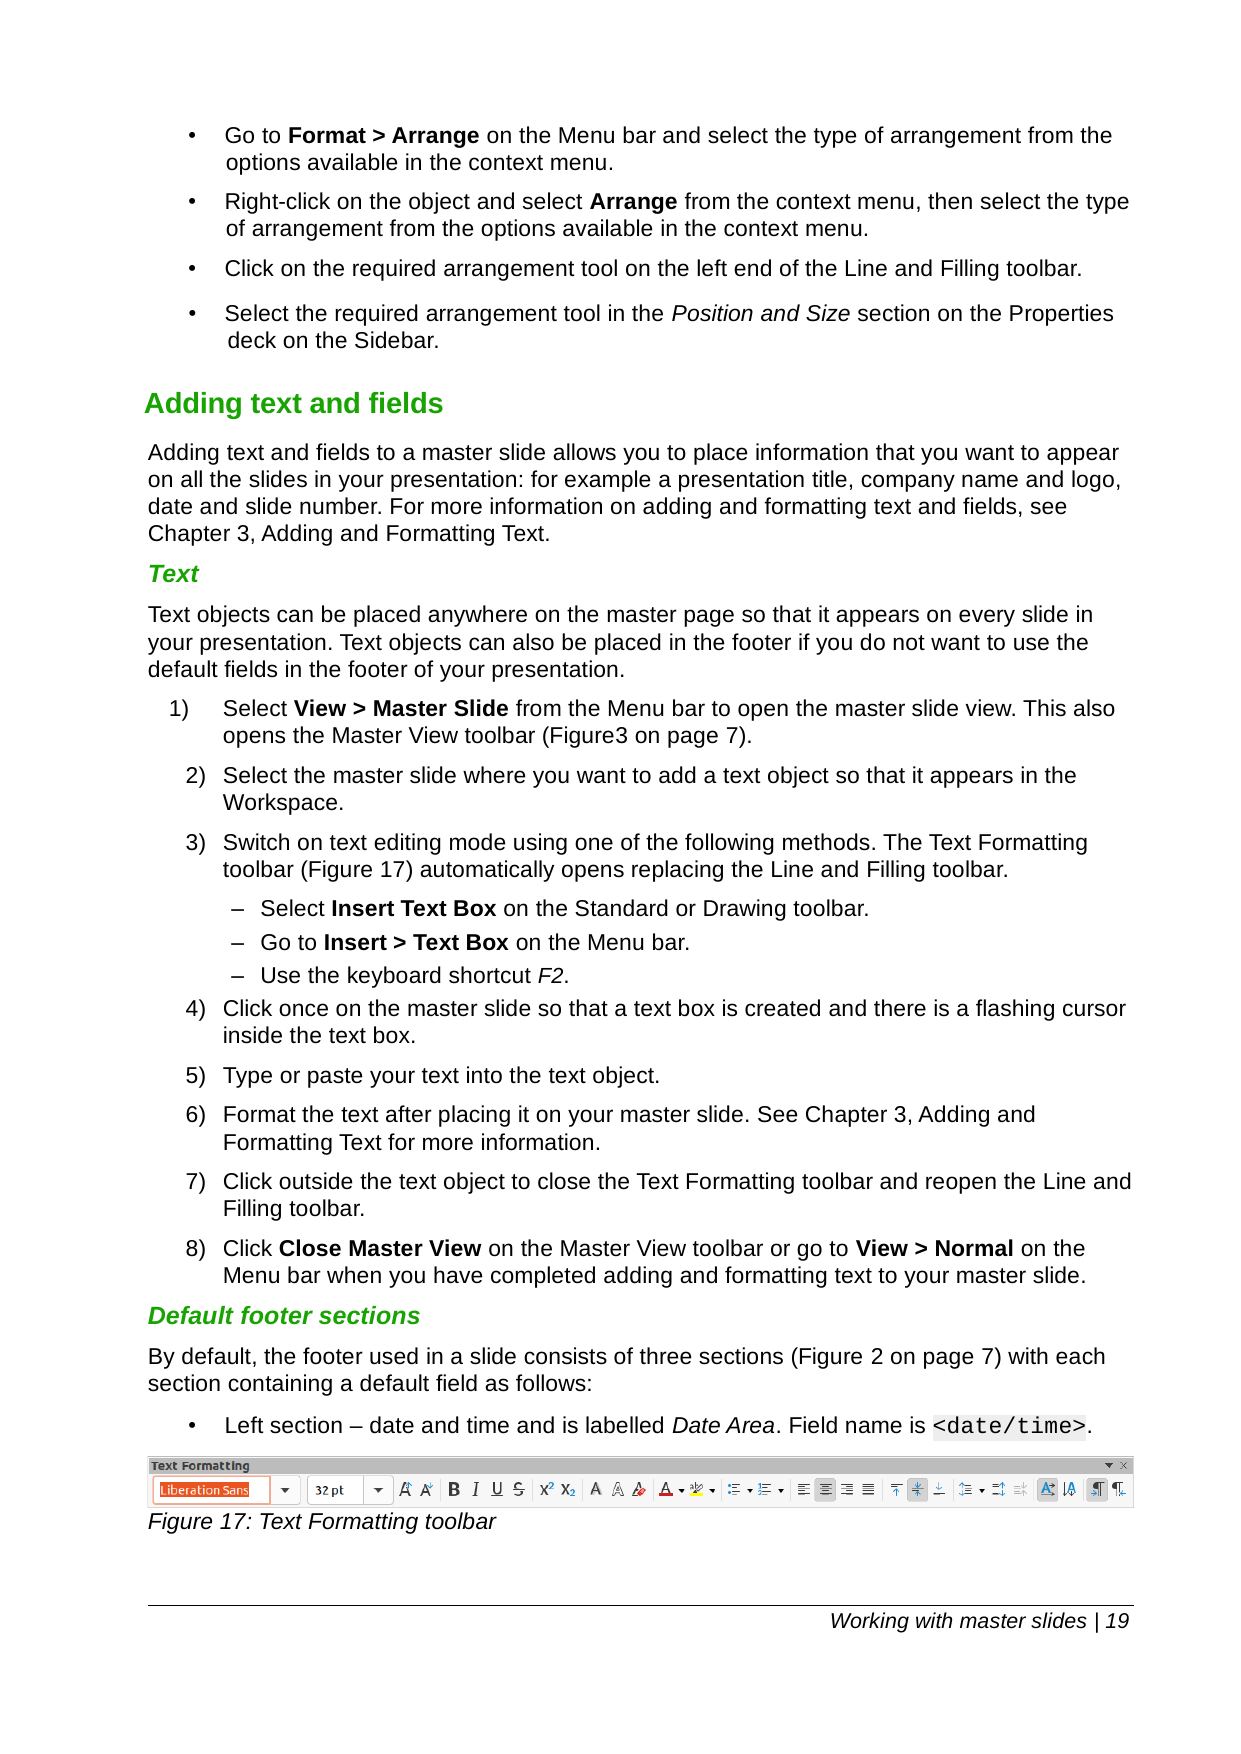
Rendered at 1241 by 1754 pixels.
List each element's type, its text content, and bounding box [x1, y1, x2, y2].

list Type or paste your text into the text object. [206, 1061, 1134, 1088]
list Select View > Master Slide from the Menu bar to open the master slide view. This also opens the Master View toolbar (Figure3 on page 7). [189, 694, 1134, 749]
list Click once on the master slide so that a text box is created and there is a flashing cursor inside the text box. [206, 994, 1134, 1049]
text Figure 17: Text Formatting toolbar [148, 1508, 1134, 1535]
list Click on the required arrangement tool on the left end of the Line and Filling toolbar. [185, 251, 1134, 284]
list Select the required arrangement tool in the Position and Size section on the Properties deck on the Sidebar. [185, 297, 1134, 357]
list Go to Insert > Text Box on the Menu bar. [231, 928, 1134, 955]
list Left section – date and time and is labelled Date Area. Field name is <date/time>. [185, 1409, 1134, 1444]
list Use the keyboard shortcut F2. [231, 961, 1134, 988]
list Select the master slide where you want to add a text object so that it appears in the Workspace. [206, 761, 1134, 815]
subtitle Text [148, 559, 1134, 588]
list Click Close Master View on the Master View toolbar or go to View > Normal on the Menu bar when you have completed adding and formatting text to your master slide. [206, 1234, 1134, 1288]
list Right-click on the object and select Arrange from the context menu, then select the type of arrangement from the options available in the context menu. [185, 185, 1134, 242]
list Click outside the text object to close the Text Formatting toolbar and reopen the Line and Filling toolbar. [206, 1167, 1134, 1222]
list Go to Format > Arrange on the Menu bar and select the type of arrangement from the options available in the context menu. [185, 118, 1134, 175]
text By default, the footer used in a slide consists of three sections (Figure 2 on page 7) with each section containing a default field as follows: [148, 1342, 1134, 1396]
list Switch on text editing mode using one of the following methods. The Text Formatting toolbar (Figure 17) automatically opens replacing the Line and Filling toolbar. [206, 828, 1134, 882]
subtitle Adding text and fields [143, 386, 1134, 419]
subtitle Default footer sections [148, 1301, 1134, 1330]
text Adding text and fields to a master slide allows you to place information that you want to appear on all the slides in your presentation: for example a presentation title, company name and logo, date and slide number. For more information on adding and formatting text and fields, see Chapter 3, Adding and Formatting Text. [148, 438, 1134, 547]
picture [147, 1456, 1134, 1508]
text Text objects can be placed anywhere on the master page so that it appears on every slide in your presentation. Text objects can also be placed in the footer if you do not want to use the default fields in the footer of your presentation. [148, 601, 1134, 682]
list Select Insert Text Box on the Standard or Drawing toolbar. [231, 894, 1134, 922]
list Format the text after placing it on your master slide. See Chapter 3, Adding and Formatting Text for more information. [206, 1101, 1134, 1155]
